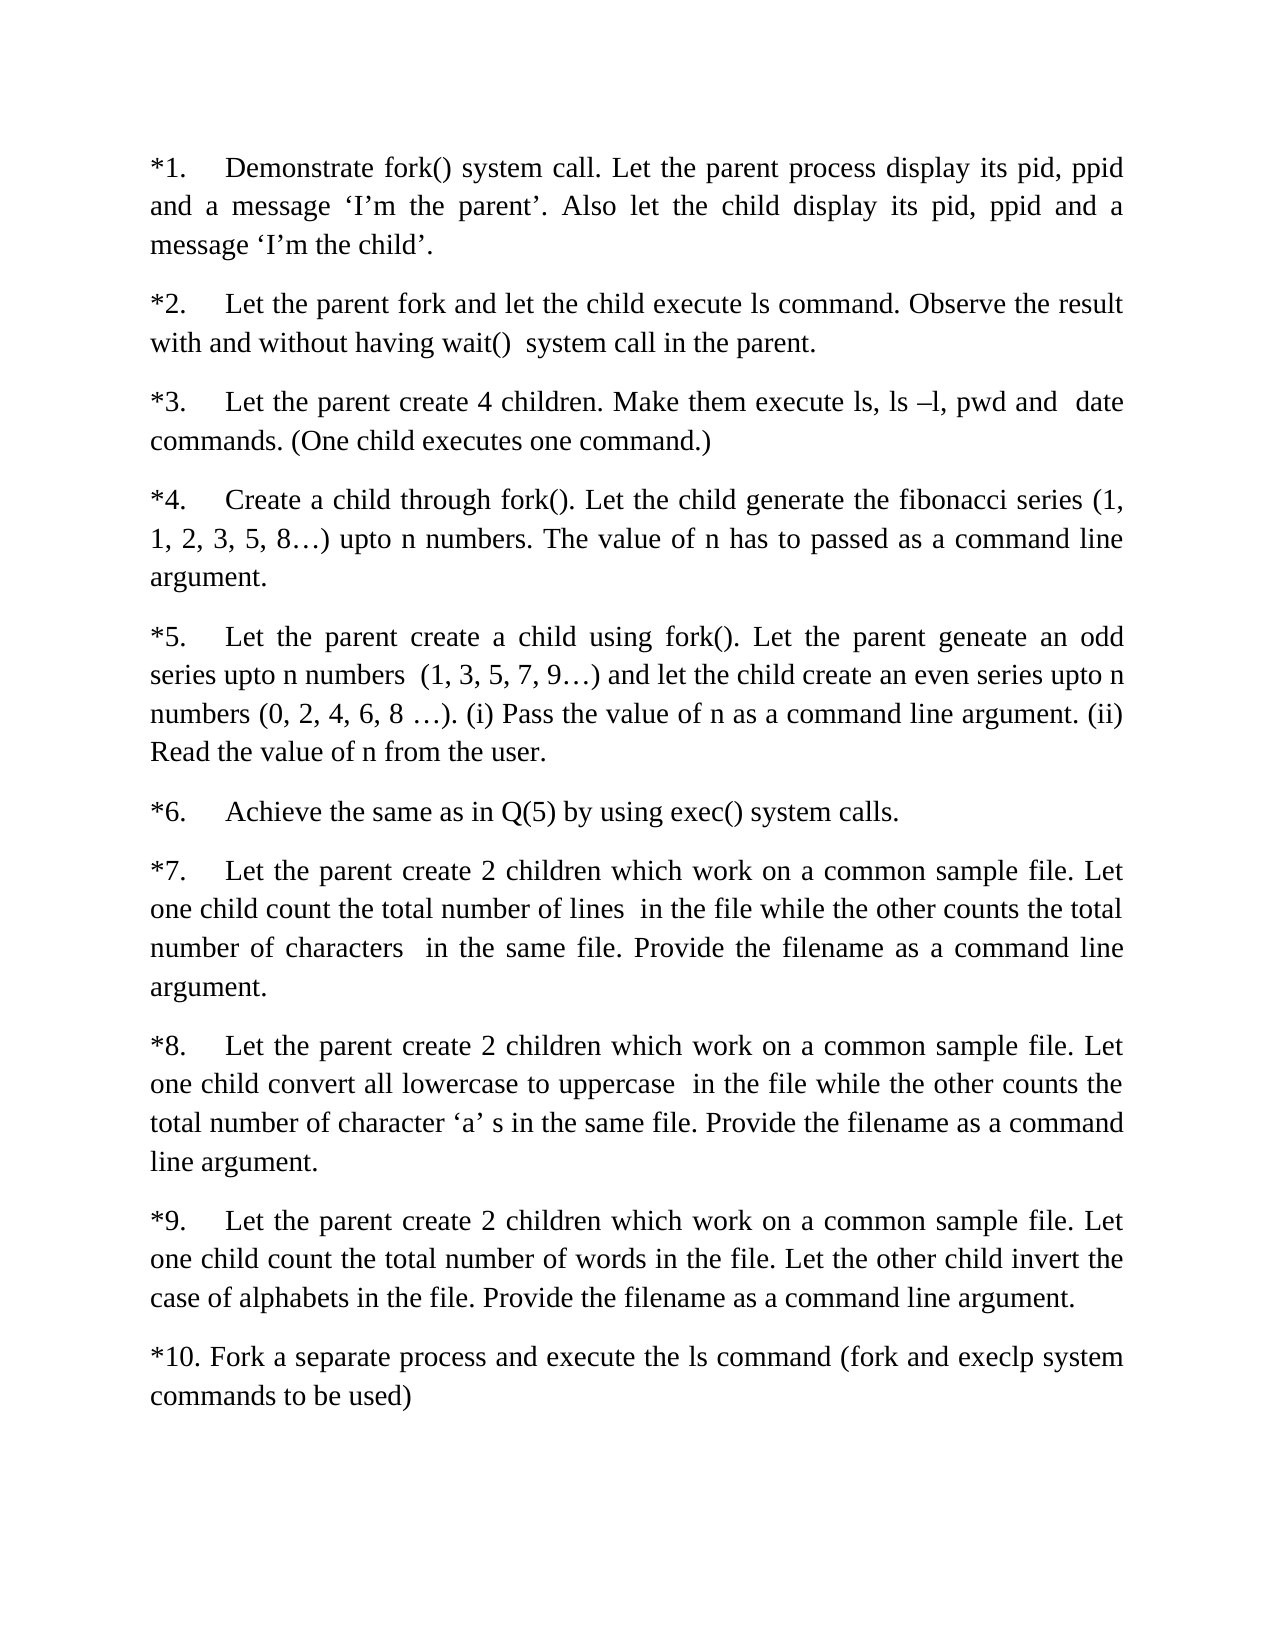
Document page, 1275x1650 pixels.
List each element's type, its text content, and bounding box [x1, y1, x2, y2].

text *9. Let the parent create 2 children which work on a common sample file. Let one child count the total number of words in the file. Let the other child invert the case of alphabets in the file. Provide the filename as a command line argument. [150, 1203, 1125, 1314]
text *5. Let the parent create a child using fork(). Let the parent geneate an odd series upto n numbers (1, 3, 5, 7, 9…) and let the child create an even series upto n numbers (0, 2, 4, 6, 8 …). (i) Pass the value of n as a command line argument. (ii) Read the value of n from the user. [150, 619, 1125, 768]
text *10. Fork a separate process and execute the ls command (fork and execlp system commands to be used) [150, 1339, 1125, 1412]
text *7. Let the parent create 2 children which work on a common sample file. Let one child count the total number of lines in the file while the other counts the total number of characters in the same file. Provide the filename as a command line argument. [150, 853, 1125, 1002]
text *2. Let the parent fork and let the child execute ls command. Observe the result with and without having wait() system call in the parent. [150, 286, 1125, 358]
text *8. Let the parent create 2 children which work on a common sample file. Let one child convert all lowercase to uppercase in the file while the other counts the total number of character ‘a’ s in the same file. Provide the filename as a command line argument. [150, 1028, 1125, 1177]
text *1. Demonstrate fork() system call. Let the parent process display its pid, ppid and a message ‘I’m the parent’. Also let the child display its pid, ppid and a message ‘I’m the child’. [150, 150, 1125, 261]
text *3. Let the parent create 4 children. Make them execute ls, ls –l, pwd and date commands. (One child executes one command.) [150, 384, 1125, 456]
text *4. Create a child through fork(). Let the child generate the fibonacci series (1, 1, 2, 3, 5, 8…) upto n numbers. The value of n has to passed as a command line argument. [150, 482, 1125, 593]
text *6. Achieve the same as in Q(5) by using exec() system calls. [150, 794, 1125, 827]
